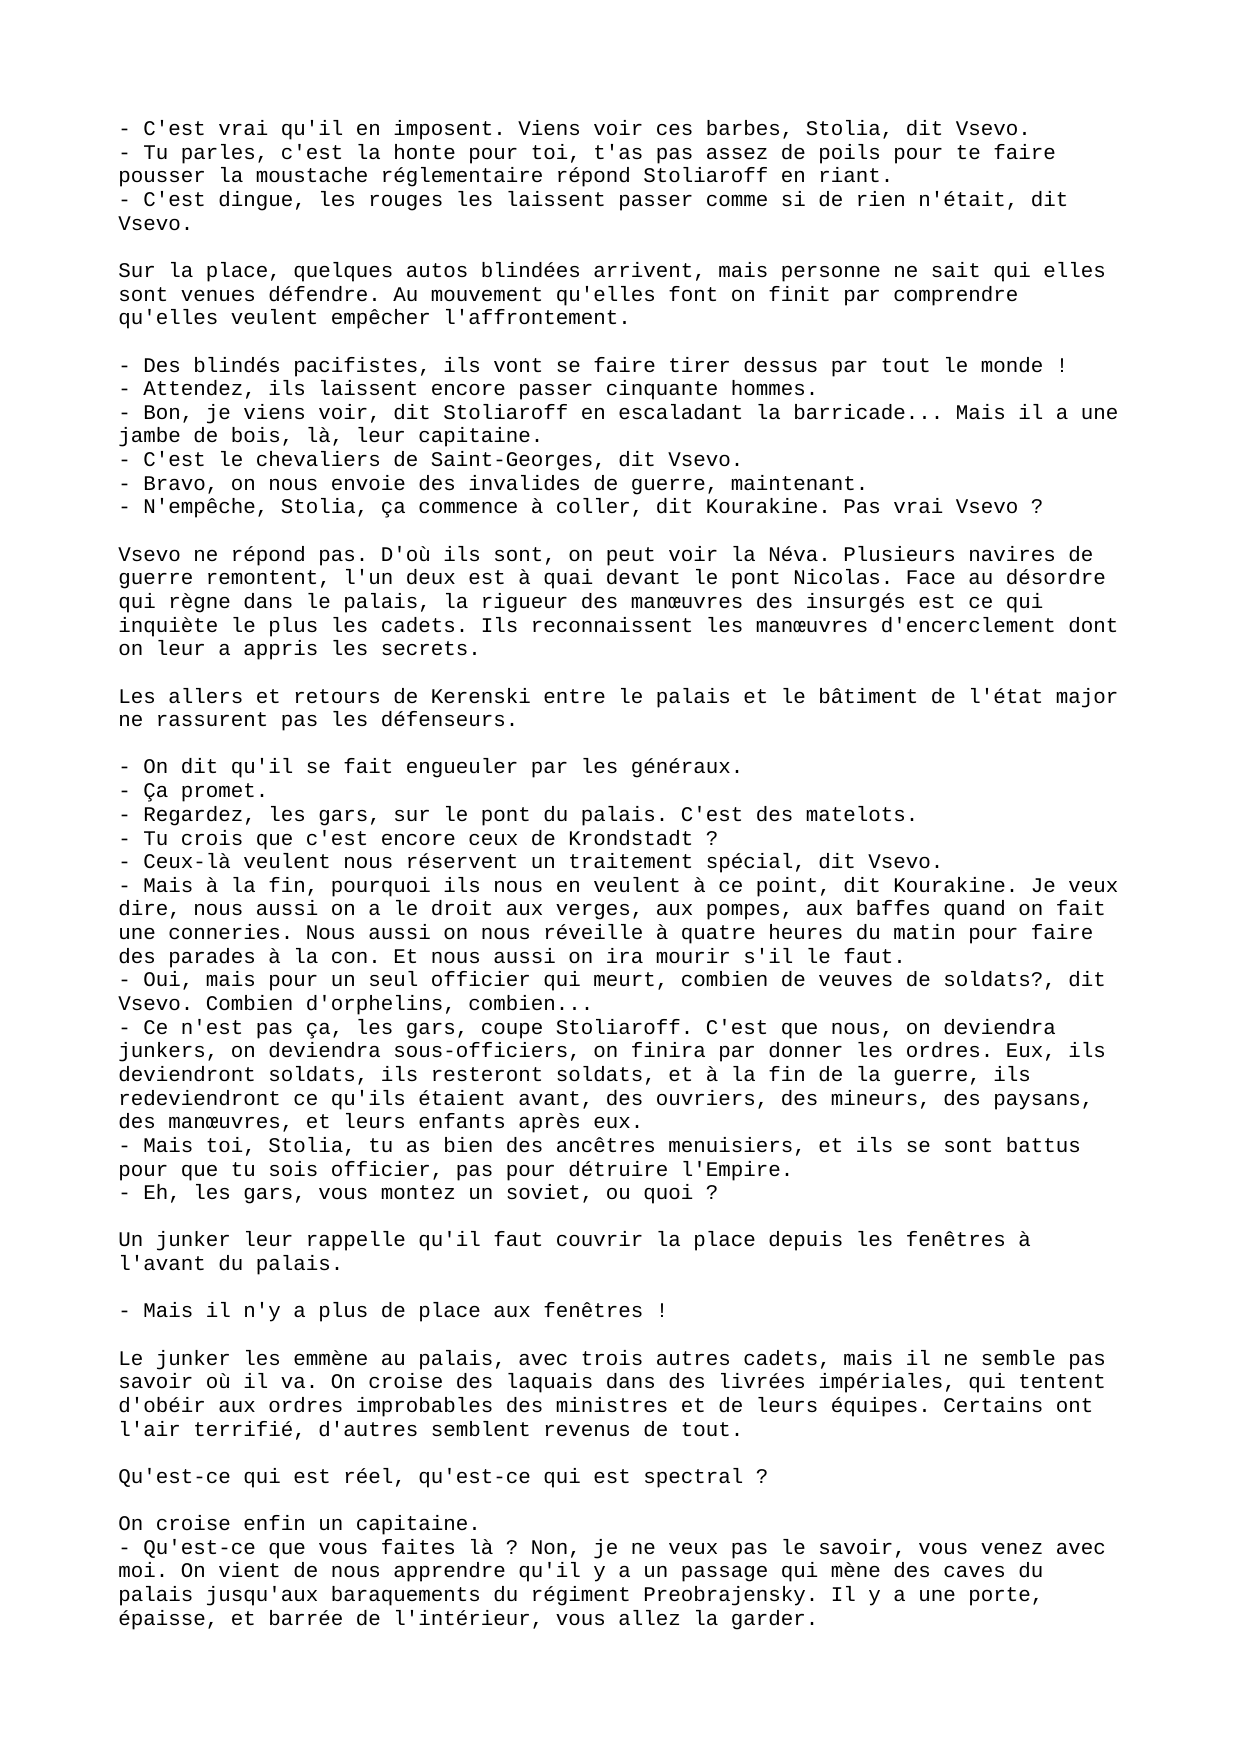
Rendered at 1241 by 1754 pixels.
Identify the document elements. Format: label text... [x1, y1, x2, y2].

text - C'est vrai qu'il en imposent. Viens voir ces barbes, Stolia, dit Vsevo. [118, 118, 1122, 142]
text - Bon, je viens voir, dit Stoliaroff en escaladant la barricade... Mais il a une jambe de bois, là, leur capitaine. [118, 402, 1122, 449]
text - On dit qu'il se fait engueuler par les généraux. [118, 757, 1122, 780]
text - Ceux-là veulent nous réservent un traitement spécial, dit Vsevo. [118, 851, 1122, 875]
text Un junker leur rappelle qu'il faut couvrir la place depuis les fenêtres à l'avant du palais. [118, 1229, 1122, 1277]
text - Oui, mais pour un seul officier qui meurt, combien de veuves de soldats?, dit Vsevo. Combien d'orphelins, combien... [118, 969, 1122, 1017]
text - Mais à la fin, pourquoi ils nous en veulent à ce point, dit Kourakine. Je veux dire, nous aussi on a le droit aux verges, aux pompes, aux baffes quand on fait une conneries. Nous aussi on nous réveille à quatre heures du matin pour faire des parades à la con. Et nous aussi on ira mourir s'il le faut. [118, 875, 1122, 969]
text - N'empêche, Stolia, ça commence à coller, dit Kourakine. Pas vrai Vsevo ? [118, 496, 1122, 520]
text - C'est dingue, les rouges les laissent passer comme si de rien n'était, dit Vsevo. [118, 189, 1122, 236]
text - Bravo, on nous envoie des invalides de guerre, maintenant. [118, 473, 1122, 496]
text - Tu crois que c'est encore ceux de Krondstadt ? [118, 827, 1122, 851]
text - Mais il n'y a plus de place aux fenêtres ! [118, 1300, 1122, 1324]
text Les allers et retours de Kerenski entre le palais et le bâtiment de l'état major ne rassurent pas les défenseurs. [118, 686, 1122, 733]
text Sur la place, quelques autos blindées arrivent, mais personne ne sait qui elles sont venues défendre. Au mouvement qu'elles font on finit par comprendre qu'elles veulent empêcher l'affrontement. [118, 260, 1122, 331]
text - Regardez, les gars, sur le pont du palais. C'est des matelots. [118, 804, 1122, 827]
text Vsevo ne répond pas. D'où ils sont, on peut voir la Néva. Plusieurs navires de guerre remontent, l'un deux est à quai devant le pont Nicolas. Face au désordre qui règne dans le palais, la rigueur des manœuvres des insurgés est ce qui inquiète le plus les cadets. Ils reconnaissent les manœuvres d'encerclement dont on leur a appris les secrets. [118, 544, 1122, 662]
text - Tu parles, c'est la honte pour toi, t'as pas assez de poils pour te faire pousser la moustache réglementaire répond Stoliaroff en riant. [118, 142, 1122, 189]
text - Ce n'est pas ça, les gars, coupe Stoliaroff. C'est que nous, on deviendra junkers, on deviendra sous-officiers, on finira par donner les ordres. Eux, ils deviendront soldats, ils resteront soldats, et à la fin de la guerre, ils redeviendront ce qu'ils étaient avant, des ouvriers, des mineurs, des paysans, des manœuvres, et leurs enfants après eux. [118, 1017, 1122, 1135]
text - Des blindés pacifistes, ils vont se faire tirer dessus par tout le monde ! [118, 354, 1122, 378]
text - Ça promet. [118, 780, 1122, 804]
text Qu'est-ce qui est réel, qu'est-ce qui est spectral ? [118, 1466, 1122, 1489]
text - C'est le chevaliers de Saint-Georges, dit Vsevo. [118, 449, 1122, 473]
text Le junker les emmène au palais, avec trois autres cadets, mais il ne semble pas savoir où il va. On croise des laquais dans des livrées impériales, qui tentent d'obéir aux ordres improbables des ministres et de leurs équipes. Certains ont l'air terrifié, d'autres semblent revenus de tout. [118, 1348, 1122, 1442]
text - Qu'est-ce que vous faites là ? Non, je ne veux pas le savoir, vous venez avec moi. On vient de nous apprendre qu'il y a un passage qui mène des caves du palais jusqu'aux baraquements du régiment Preobrajensky. Il y a une porte, épaisse, et barrée de l'intérieur, vous allez la garder. [118, 1537, 1122, 1631]
text - Mais toi, Stolia, tu as bien des ancêtres menuisiers, et ils se sont battus pour que tu sois officier, pas pour détruire l'Empire. [118, 1135, 1122, 1182]
text - Attendez, ils laissent encore passer cinquante hommes. [118, 378, 1122, 402]
text - Eh, les gars, vous montez un soviet, ou quoi ? [118, 1182, 1122, 1206]
text On croise enfin un capitaine. [118, 1513, 1122, 1537]
